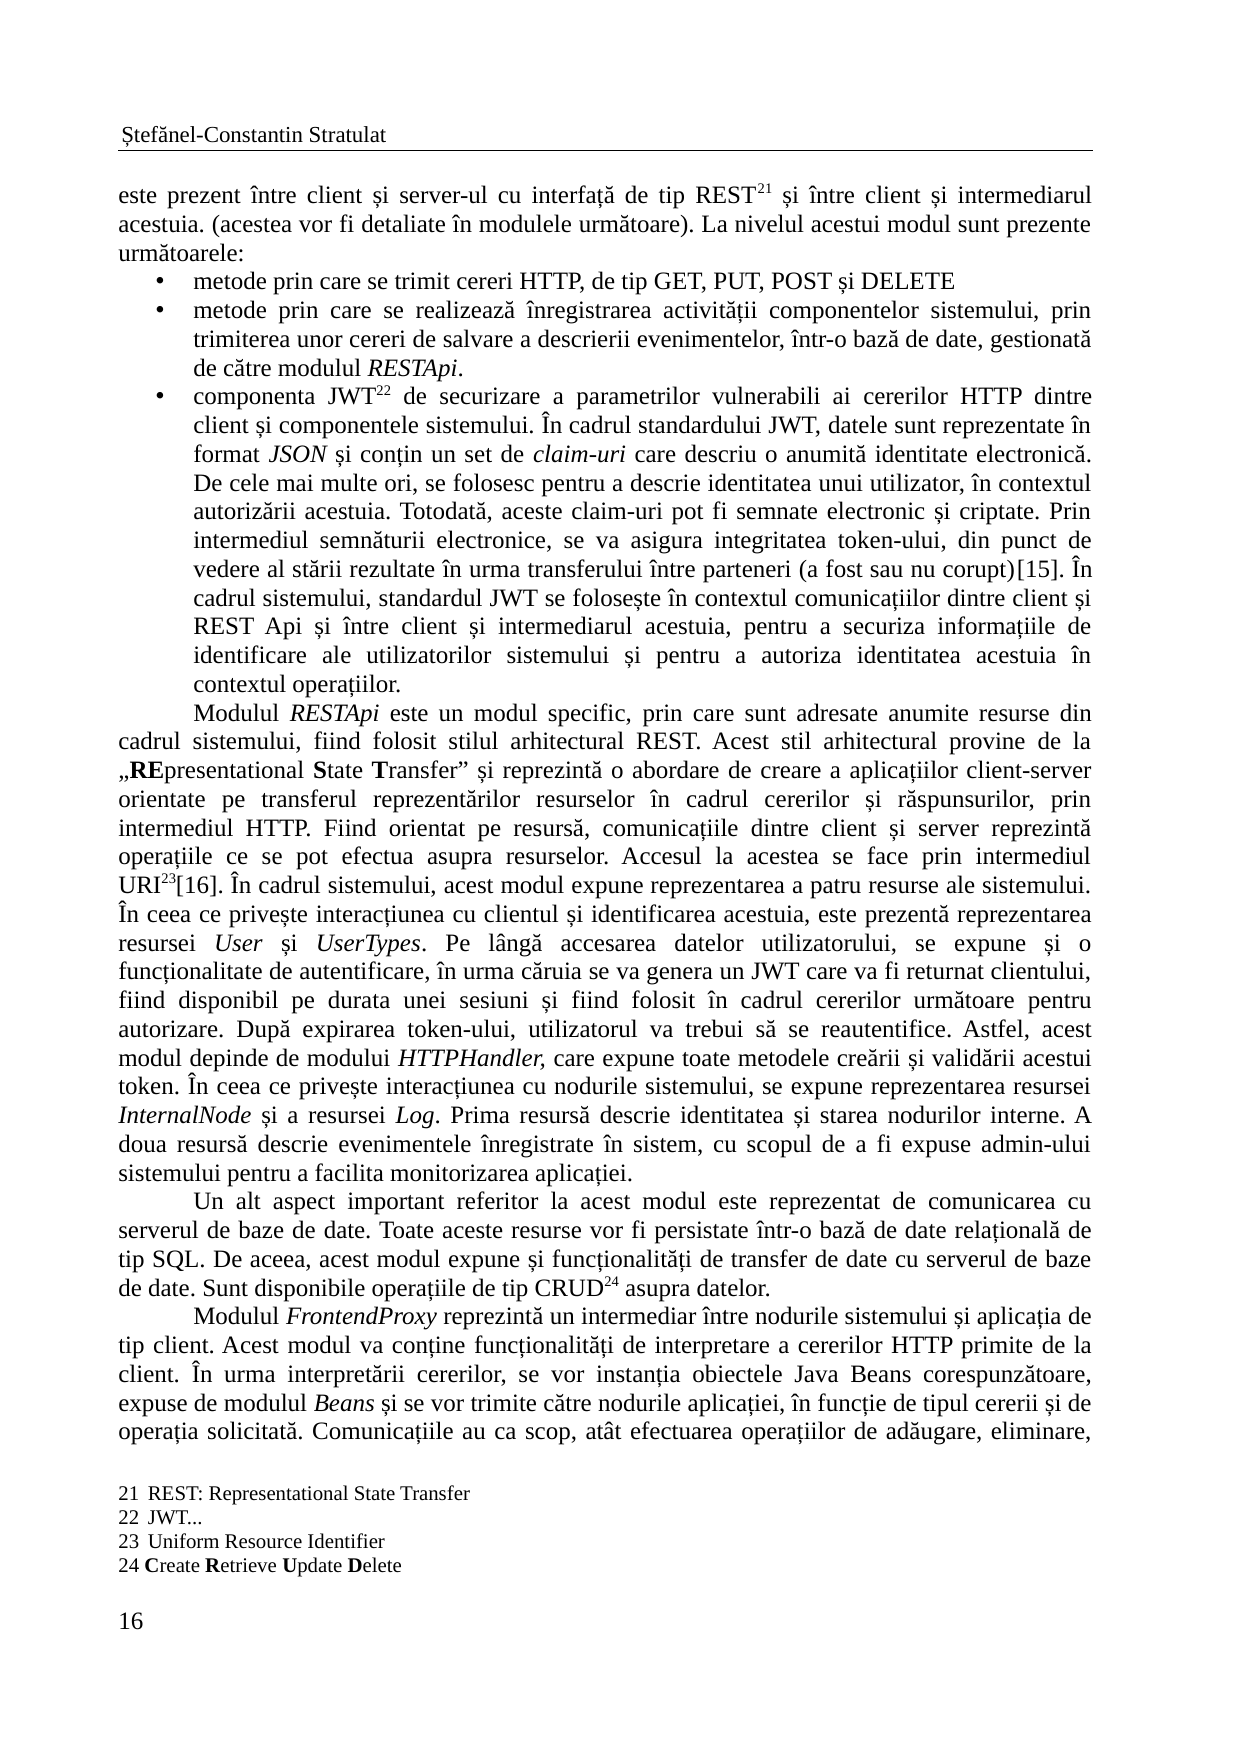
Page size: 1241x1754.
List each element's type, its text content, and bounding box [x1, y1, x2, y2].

list componenta JWT de securizare a parametrilor vulnerabili ai cererilor HTTP dintre client și componentele sistemului. În cadrul standardului JWT, datele sunt reprezentate în format JSON și conțin un set de claim-uri care descriu o anumită identitate electronică. De cele mai multe ori, se folosesc pentru a descrie identitatea unui utilizator, în contextul autorizării acestuia. Totodată, aceste claim-uri pot fi semnate electronic și criptate. Prin intermediul semnăturii electronice, se va asigura integritatea token-ului, din punct de vedere al stării rezultate în urma transferului între parteneri (a fost sau nu corupt)[15]. În cadrul sistemului, standardul JWT se folosește în contextul comunicațiilor dintre client și REST Api și între client și intermediarul acestuia, pentru a securiza informațiile de identificare ale utilizatorilor sistemului și pentru a autoriza identitatea acestuia în contextul operațiilor. [156, 381, 1093, 698]
list metode prin care se realizează înregistrarea activității componentelor sistemului, prin trimiterea unor cereri de salvare a descrierii evenimentelor, într-o bază de date, gestionată de către modulul RESTApi. [156, 295, 1093, 381]
text Un alt aspect important referitor la acest modul este reprezentat de comunicarea cu serverul de baze de date. Toate aceste resurse vor fi persistate într-o bază de date relațională de tip SQL. De aceea, acest modul expune și funcționalități de transfer de date cu serverul de baze de date. Sunt disponibile operațiile de tip CRUD asupra datelor. [118, 1186, 1093, 1301]
text REST: Representational State Transfer [118, 1481, 1093, 1505]
text Modulul FrontendProxy reprezintă un intermediar între nodurile sistemului și aplicația de tip client. Acest modul va conține funcționalități de interpretare a cererilor HTTP primite de la client. În urma interpretării cererilor, se vor instanția obiectele Java Beans corespunzătoare, expuse de modulul Beans și se vor trimite către nodurile aplicației, în funcție de tipul cererii și de operația solicitată. Comunicațiile au ca scop, atât efectuarea operațiilor de adăugare, eliminare, [118, 1301, 1093, 1445]
text Modulul RESTApi este un modul specific, prin care sunt adresate anumite resurse din cadrul sistemului, fiind folosit stilul arhitectural REST. Acest stil arhitectural provine de la „REpresentational State Transfer” și reprezintă o abordare de creare a aplicațiilor client-server orientate pe transferul reprezentărilor resurselor în cadrul cererilor și răspunsurilor, prin intermediul HTTP. Fiind orientat pe resursă, comunicațiile dintre client și server reprezintă operațiile ce se pot efectua asupra resurselor. Accesul la acestea se face prin intermediul URI[16]. În cadrul sistemului, acest modul expune reprezentarea a patru resurse ale sistemului. În ceea ce privește interacțiunea cu clientul și identificarea acestuia, este prezentă reprezentarea resursei User și UserTypes. Pe lângă accesarea datelor utilizatorului, se expune și o funcționalitate de autentificare, în urma căruia se va genera un JWT care va fi returnat clientului, fiind disponibil pe durata unei sesiuni și fiind folosit în cadrul cererilor următoare pentru autorizare. După expirarea token-ului, utilizatorul va trebui să se reautentifice. Astfel, acest modul depinde de modului HTTPHandler, care expune toate metodele creării și validării acestui token. În ceea ce privește interacțiunea cu nodurile sistemului, se expune reprezentarea resursei InternalNode și a resursei Log. Prima resursă descrie identitatea și starea nodurilor interne. A doua resursă descrie evenimentele înregistrate în sistem, cu scopul de a fi expuse admin-ului sistemului pentru a facilita monitorizarea aplicației. [118, 698, 1093, 1186]
list metode prin care se trimit cereri HTTP, de tip GET, PUT, POST și DELETE [156, 266, 1093, 295]
text este prezent între client și server-ul cu interfață de tip REST și între client și intermediarul acestuia. (acestea vor fi detaliate în modulele următoare). La nivelul acestui modul sunt prezente următoarele: [118, 180, 1093, 266]
text Uniform Resource Identifier [118, 1529, 1093, 1553]
text Create Retrieve Update Delete [118, 1553, 1093, 1577]
list JWT... [118, 1505, 1093, 1529]
